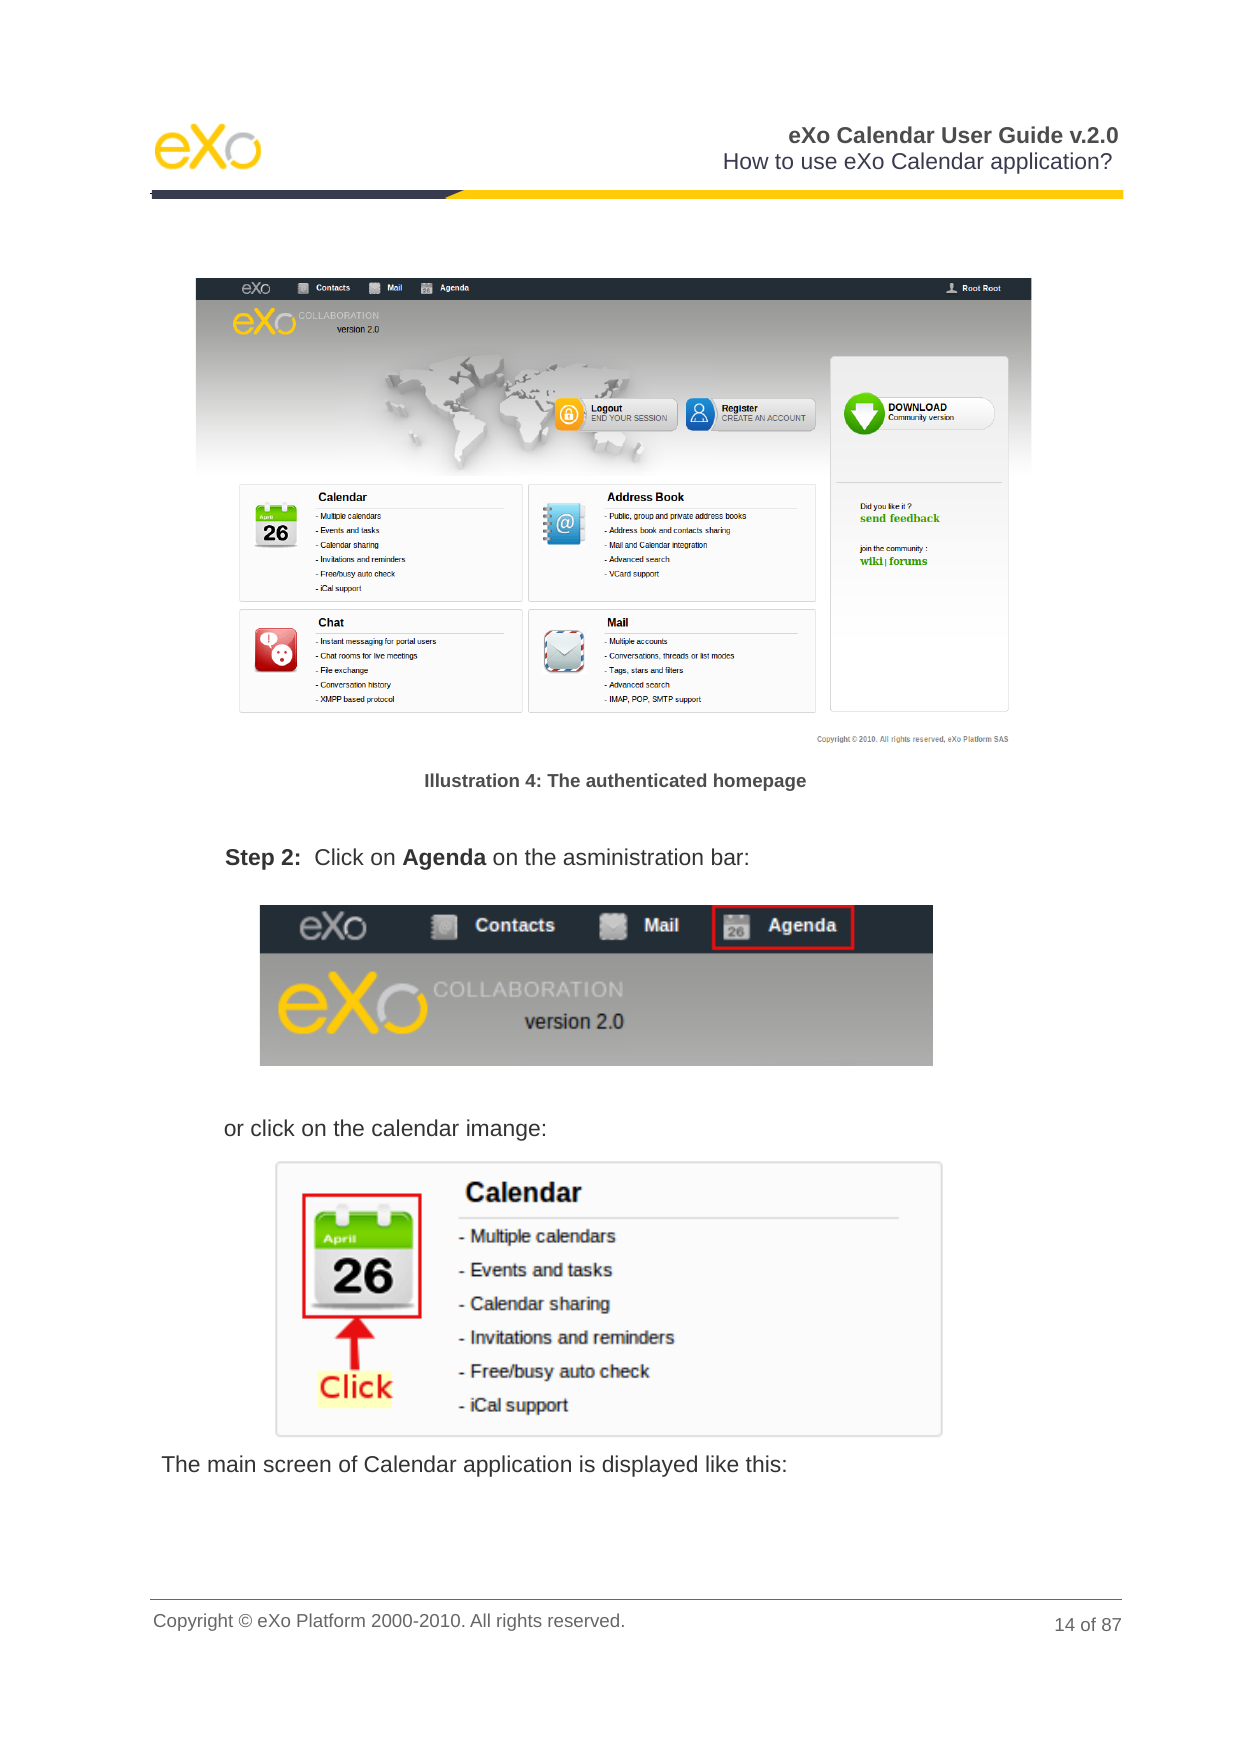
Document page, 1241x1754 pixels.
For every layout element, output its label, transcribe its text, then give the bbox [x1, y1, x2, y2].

picture [195, 278, 1032, 748]
text or click on the calendar imange: [223, 1115, 1122, 1141]
picture [155, 123, 262, 170]
picture [269, 1155, 953, 1444]
picture [259, 905, 933, 1066]
list The main screen of Calendar application is displayed like this: [161, 1156, 1122, 1477]
list Step 2: Click on Agenda on the asministration bar: [187, 844, 1122, 871]
picture [151, 190, 1124, 199]
text Illustration 4: The authenticated homepage [180, 306, 1051, 791]
